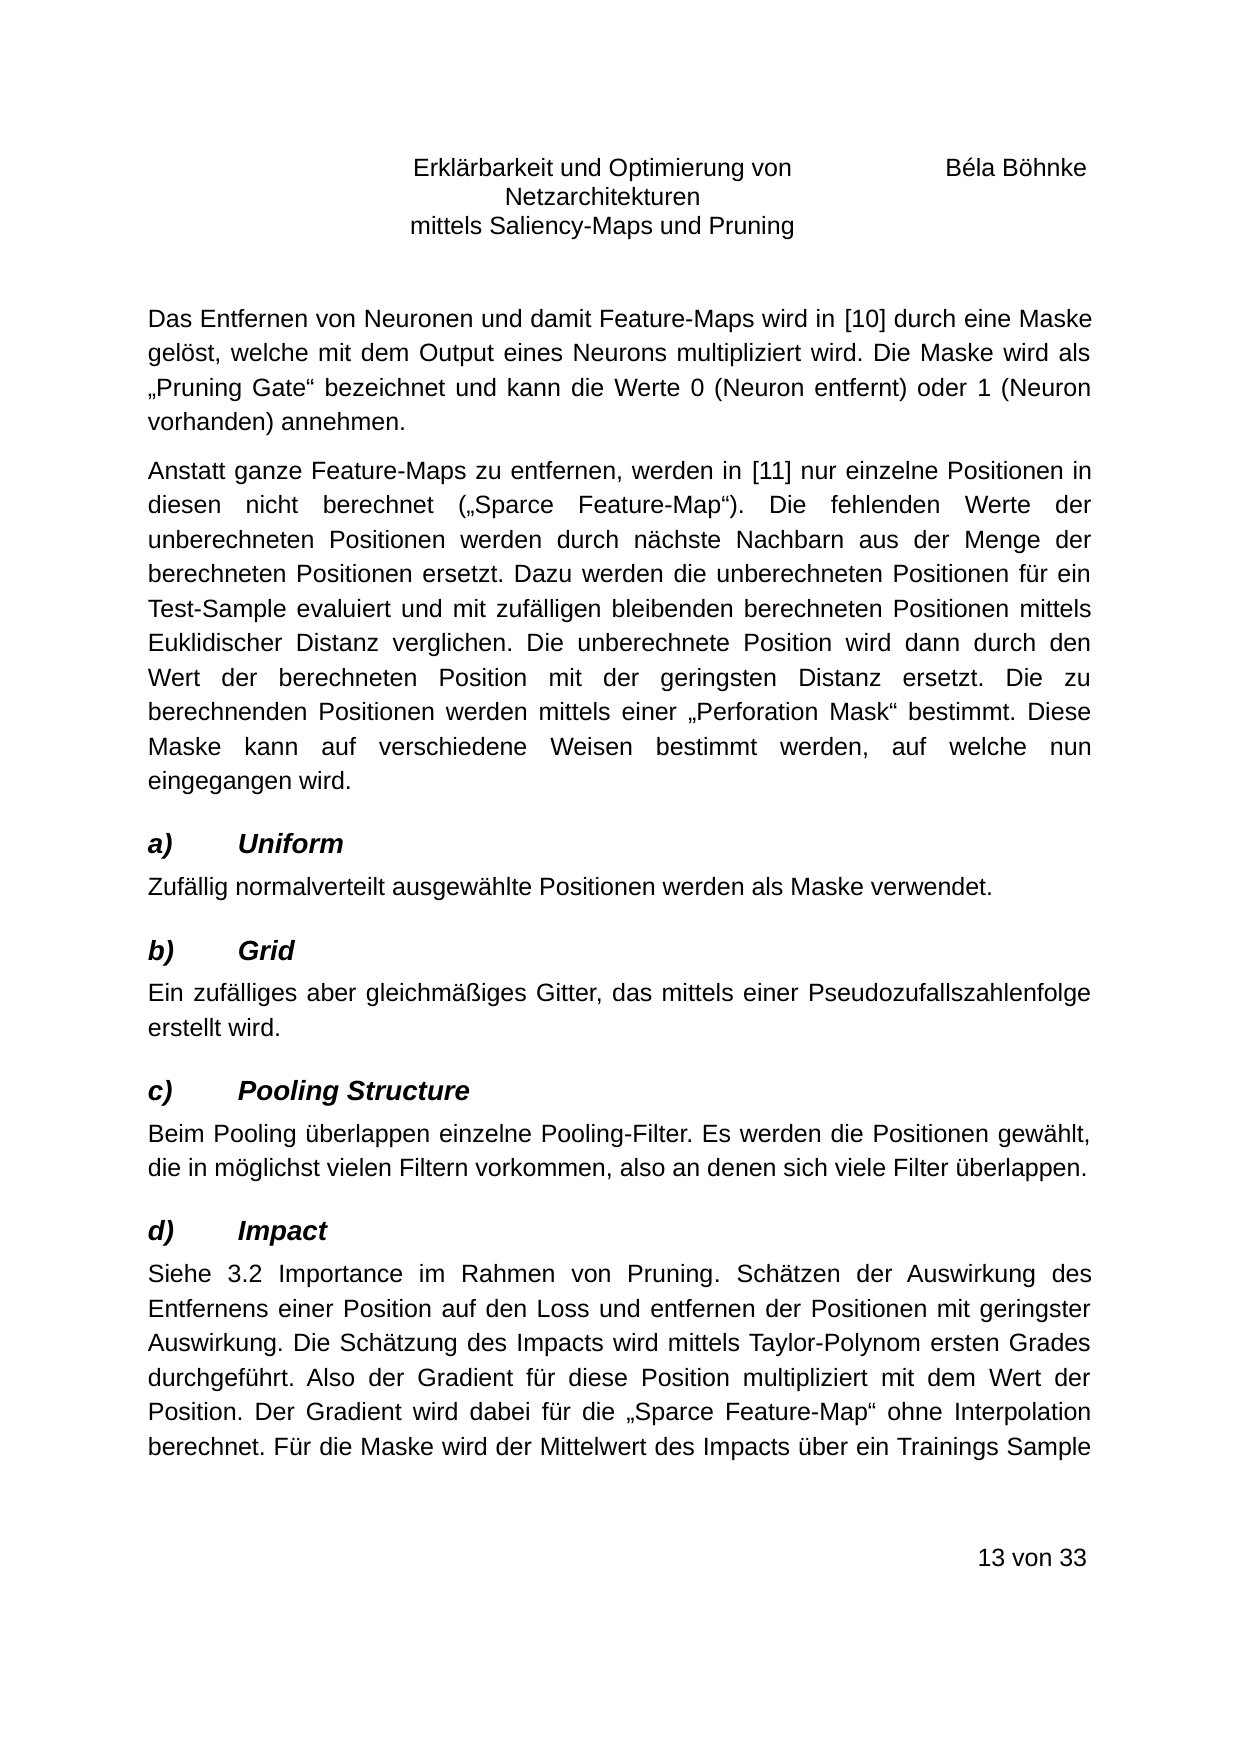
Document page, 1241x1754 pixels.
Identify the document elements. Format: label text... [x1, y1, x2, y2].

text Zufällig normalverteilt ausgewählte Positionen werden als Maske verwendet. [148, 872, 1093, 901]
text Siehe 3.2 Importance im Rahmen von Pruning. Schätzen der Auswirkung des Entfernens einer Position auf den Loss und entfernen der Positionen mit geringster Auswirkung. Die Schätzung des Impacts wird mittels Taylor-Polynom ersten Grades durchgeführt. Also der Gradient für diese Position multipliziert mit dem Wert der Position. Der Gradient wird dabei für die „Sparce Feature-Map“ ohne Interpolation berechnet. Für die Maske wird der Mittelwert des Impacts über ein Trainings Sample [148, 1259, 1093, 1460]
subtitle Uniform [148, 828, 1093, 860]
text Ein zufälliges aber gleichmäßiges Gitter, das mittels einer Pseudozufallszahlenfolge erstellt wird. [148, 978, 1093, 1041]
subtitle Impact [148, 1215, 1093, 1247]
text Beim Pooling überlappen einzelne Pooling-Filter. Es werden die Positionen gewählt, die in möglichst vielen Filtern vorkommen, also an denen sich viele Filter überlappen. [148, 1119, 1093, 1182]
subtitle Grid [148, 934, 1093, 966]
text Anstatt ganze Feature-Maps zu entfernen, werden in [11] nur einzelne Positionen in diesen nicht berechnet („Sparce Feature-Map“). Die fehlenden Werte der unberechneten Positionen werden durch nächste Nachbarn aus der Menge der berechneten Positionen ersetzt. Dazu werden die unberechneten Positionen für ein Test-Sample evaluiert und mit zufälligen bleibenden berechneten Positionen mittels Euklidischer Distanz verglichen. Die unberechnete Position wird dann durch den Wert der berechneten Position mit der geringsten Distanz ersetzt. Die zu berechnenden Positionen werden mittels einer „Perforation Mask“ bestimmt. Diese Maske kann auf verschiedene Weisen bestimmt werden, auf welche nun eingegangen wird. [148, 456, 1093, 795]
subtitle Pooling Structure [148, 1074, 1093, 1106]
text Das Entfernen von Neuronen und damit Feature-Maps wird in [10] durch eine Maske gelöst, welche mit dem Output eines Neurons multipliziert wird. Die Maske wird als „Pruning Gate“ bezeichnet und kann die Werte 0 (Neuron entfernt) oder 1 (Neuron vorhanden) annehmen. [148, 303, 1093, 436]
